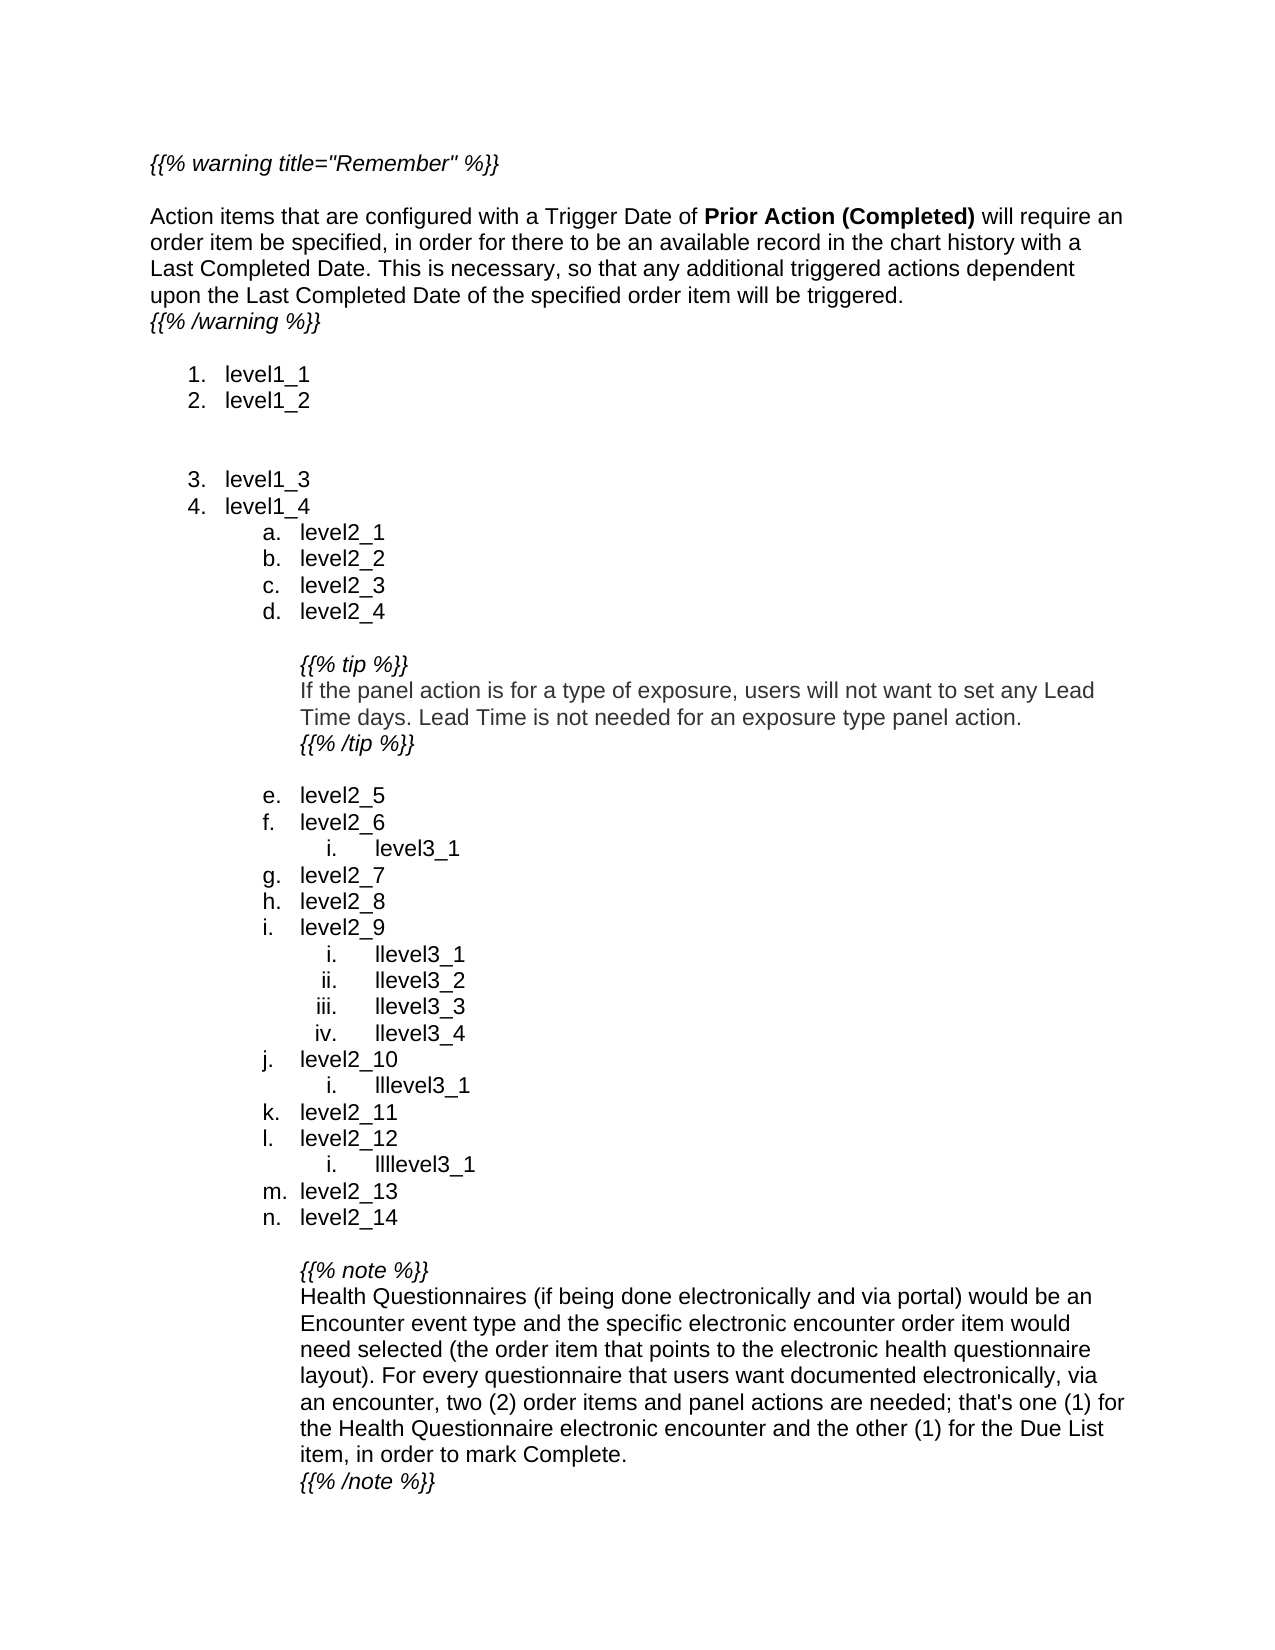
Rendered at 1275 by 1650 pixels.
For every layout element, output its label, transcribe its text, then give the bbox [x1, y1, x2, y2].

list lllevel3_1 [337, 1072, 1125, 1099]
text {{% /warning %}} [150, 308, 1125, 334]
list level2_11 [262, 1099, 1125, 1125]
list level1_3 [187, 466, 1125, 493]
text {{% note %}} Health Questionnaires (if being done electronically and via portal) would be an Encounter event type and the specific electronic encounter order item would need selected (the order item that points to the electronic health questionnaire layout). For every questionnaire that users want documented electronically, via an encounter, two (2) order items and panel actions are needed; that's one (1) for the Health Questionnaire electronic encounter and the other (1) for the Due List item, in order to mark Complete. {{% /note %}} [300, 1257, 1125, 1494]
list level2_6 [262, 809, 1125, 835]
list level2_7 [262, 862, 1125, 888]
list level2_14 [262, 1204, 1125, 1231]
list llevel3_1 [337, 941, 1125, 967]
list level3_1 [337, 835, 1125, 862]
list level1_4 [187, 493, 1125, 519]
list level2_2 [262, 545, 1125, 572]
list level1_2 [187, 387, 1125, 413]
text {{% tip %}} If the panel action is for a type of exposure, users will not want to set any Lead Time days. Lead Time is not needed for an exposure type panel action. {{% /tip %}} [300, 651, 1125, 756]
list level2_5 [262, 782, 1125, 809]
list llllevel3_1 [337, 1151, 1125, 1178]
text {{% warning title="Remember" %}} [150, 150, 1125, 176]
list llevel3_3 [337, 993, 1125, 1020]
list level2_12 [262, 1125, 1125, 1151]
text Action items that are configured with a Trigger Date of Prior Action (Completed) will require an order item be specified, in order for there to be an available record in the chart history with a Last Completed Date. This is necessary, so that any additional triggered actions dependent upon the Last Completed Date of the specified order item will be triggered. [150, 203, 1125, 308]
list llevel3_2 [337, 967, 1125, 993]
list level2_1 [262, 519, 1125, 545]
list level2_4 [262, 598, 1125, 624]
list level2_10 [262, 1046, 1125, 1072]
list level2_13 [262, 1178, 1125, 1204]
list level1_1 [187, 361, 1125, 387]
list level2_8 [262, 888, 1125, 914]
list llevel3_4 [337, 1020, 1125, 1046]
list level2_9 [262, 914, 1125, 941]
list level2_3 [262, 572, 1125, 598]
